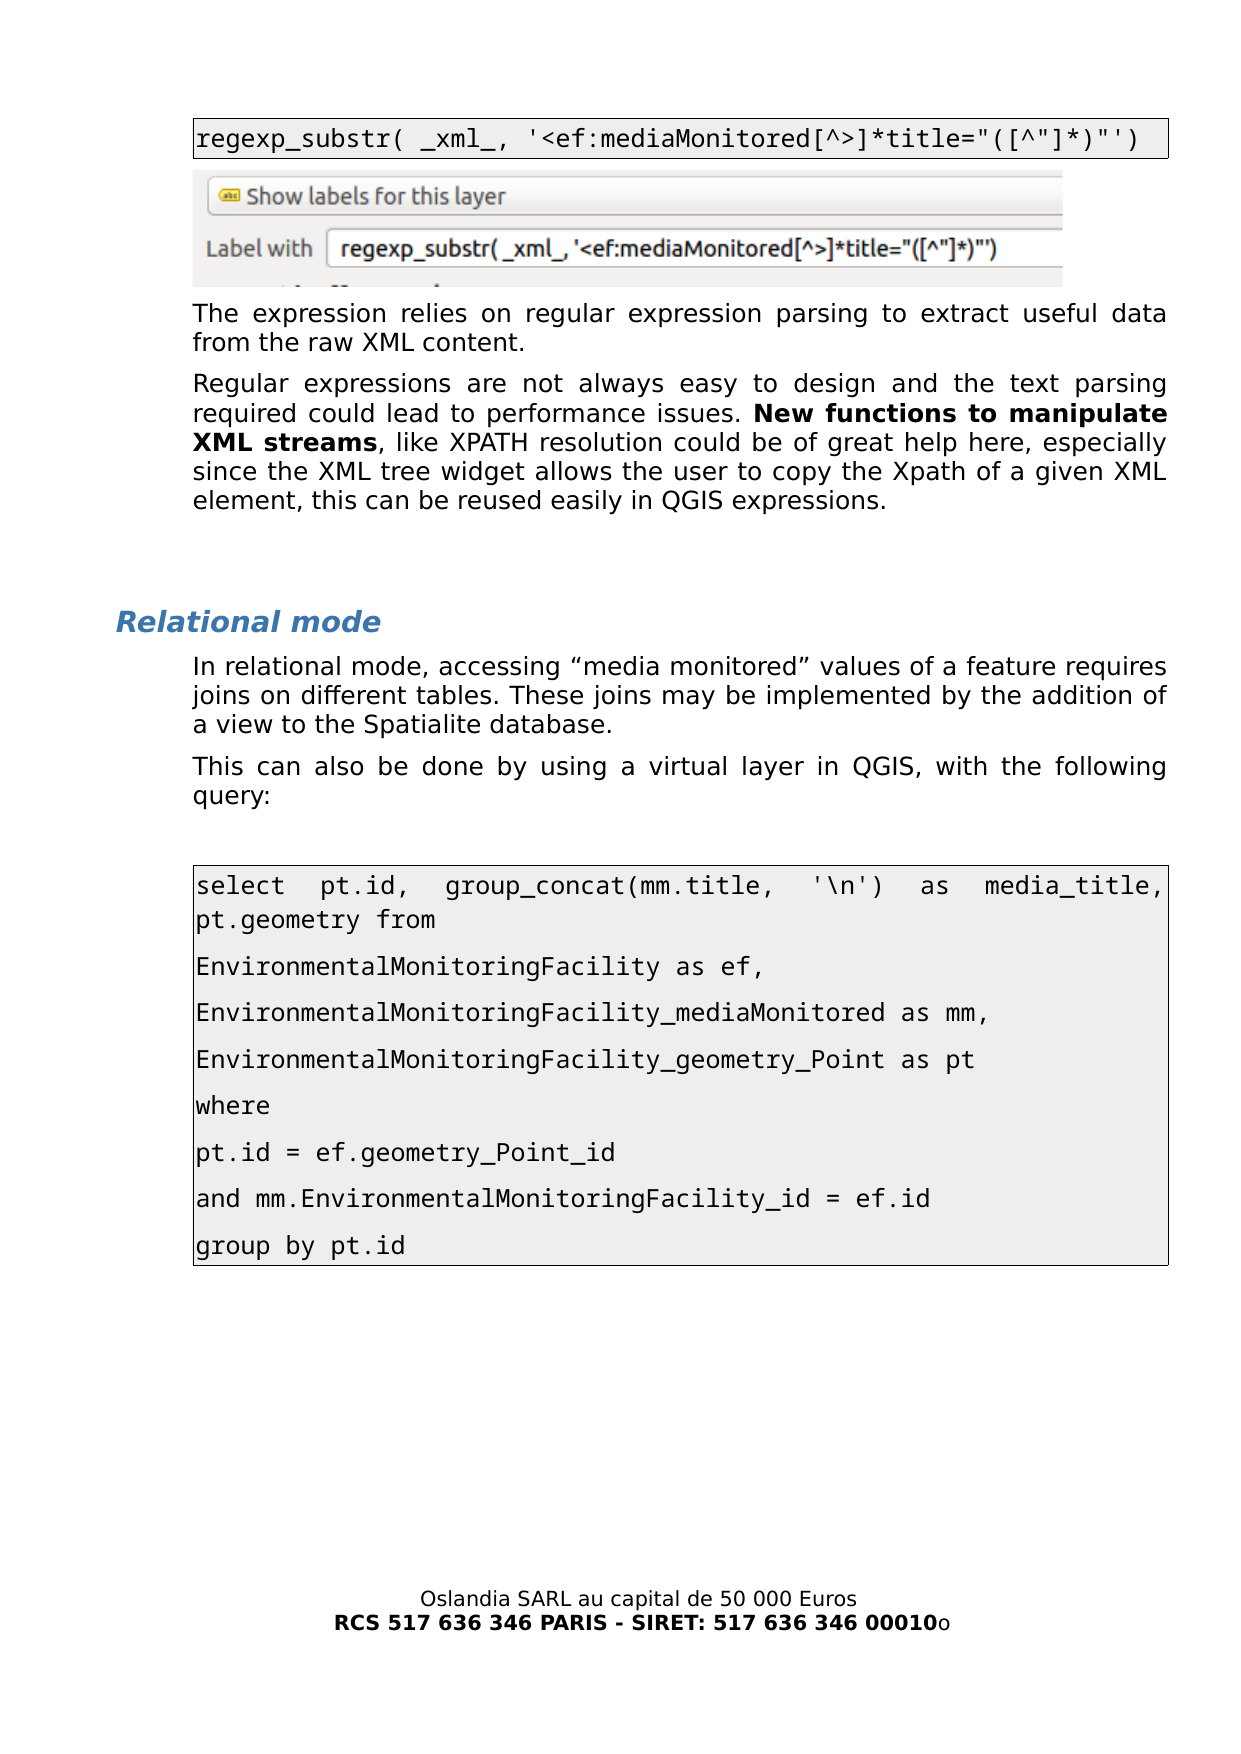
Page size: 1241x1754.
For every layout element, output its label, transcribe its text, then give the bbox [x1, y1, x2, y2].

text This can also be done by using a virtual layer in QGIS, with the following query: [192, 752, 1168, 811]
text EnvironmentalMonitoringFacility_geometry_Point as pt [194, 1038, 1168, 1076]
text pt.id = ef.geometry_Point_id [194, 1132, 1168, 1169]
text and mm.EnvironmentalMonitoringFacility_id = ef.id [194, 1178, 1168, 1215]
subtitle Relational mode [116, 606, 1168, 640]
text where [194, 1085, 1168, 1122]
text select pt.id, group_concat(mm.title, '\n') as media_title, pt.geometry from [194, 866, 1168, 936]
text In relational mode, accessing “media monitored” values of a feature requires joins on different tables. These joins may be implemented by the addition of a view to the Spatialite database. [192, 652, 1168, 740]
text The expression relies on regular expression parsing to extract useful data from the raw XML content. [192, 299, 1168, 357]
text EnvironmentalMonitoringFacility as ef, [194, 945, 1168, 982]
text EnvironmentalMonitoringFacility_mediaMonitored as mm, [194, 992, 1168, 1029]
text group by pt.id [194, 1225, 1168, 1265]
picture [192, 170, 1063, 287]
text regexp_substr( _xml_, '<ef:mediaMonitored[^>]*title="([^"]*)"') [194, 119, 1168, 158]
text Regular expressions are not always easy to design and the text parsing required could lead to performance issues. New functions to manipulate XML streams, like XPATH resolution could be of great help here, especially since the XML tree widget allows the user to copy the Xpath of a given XML element, this can be reused easily in QGIS expressions. [192, 369, 1168, 515]
